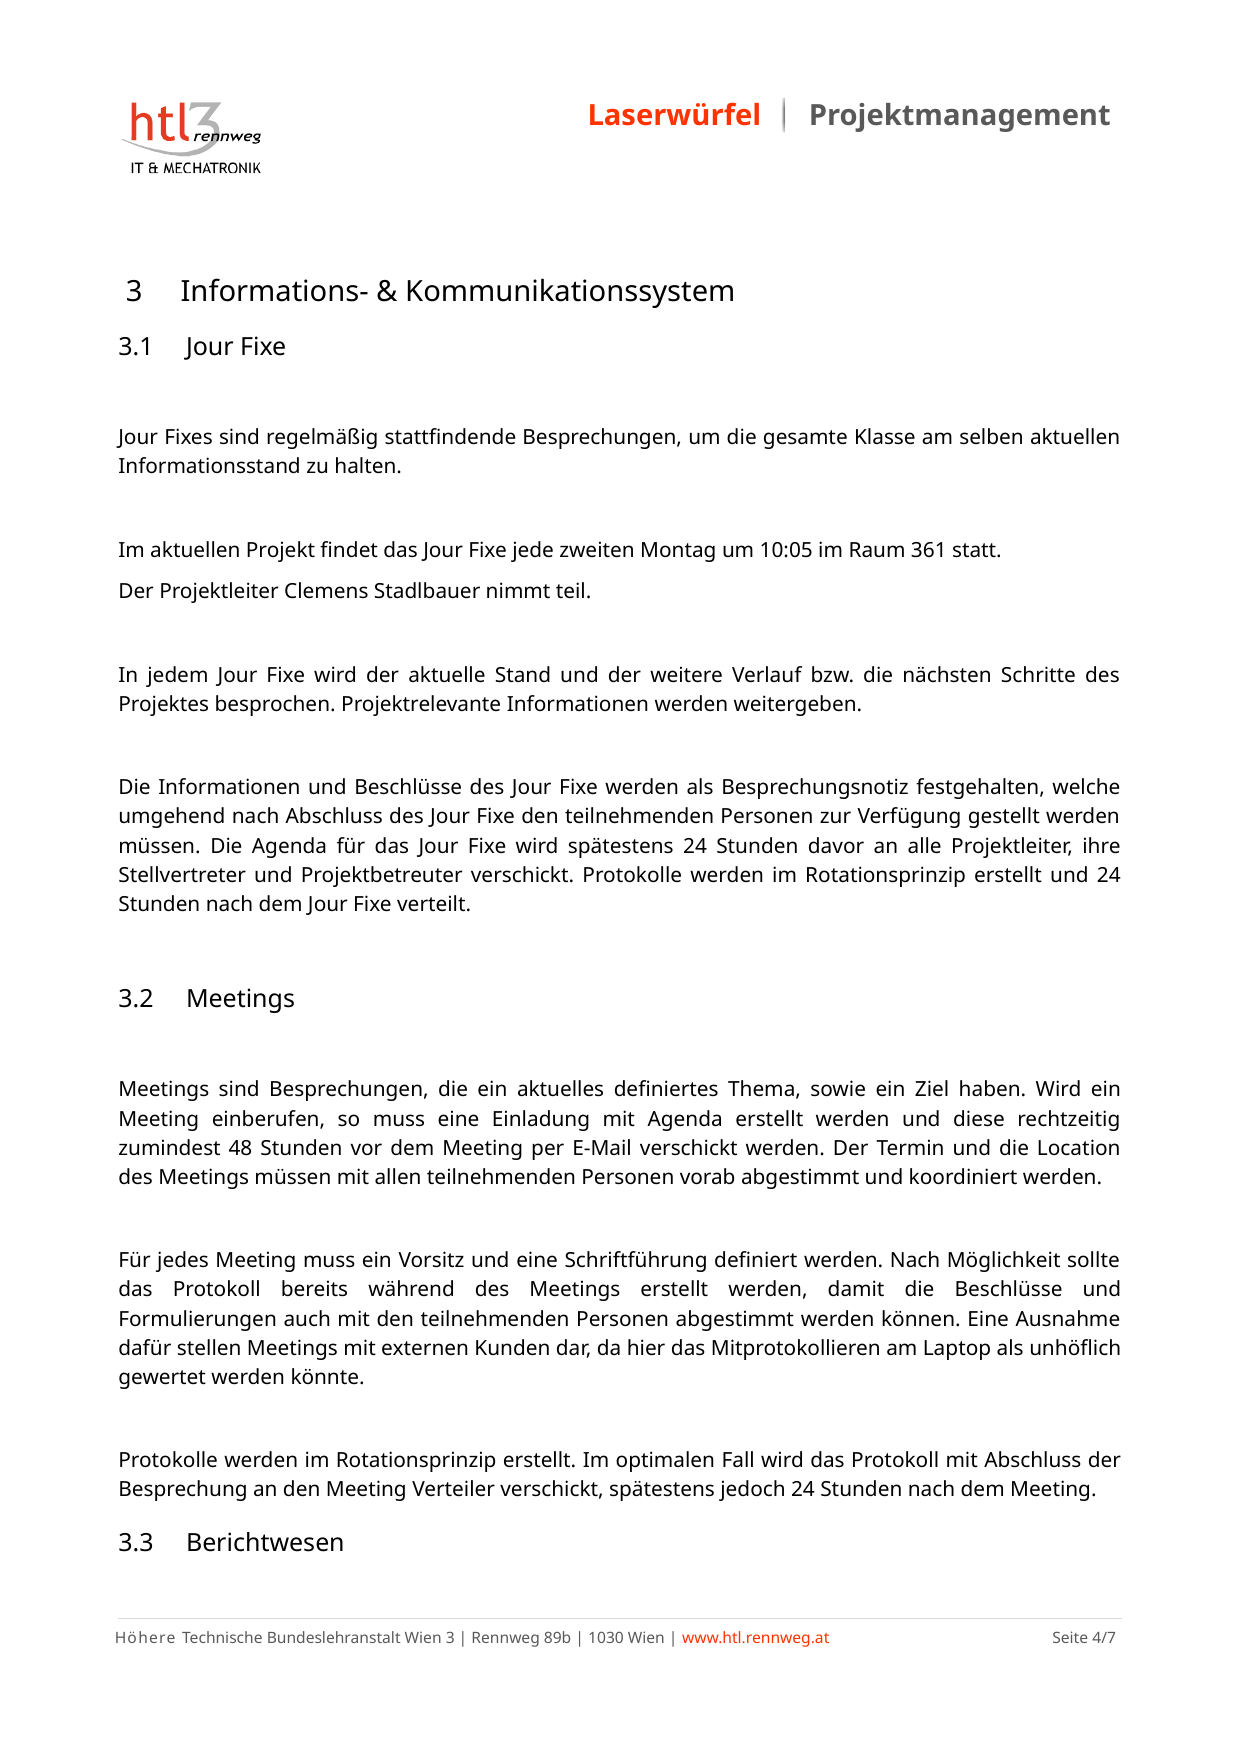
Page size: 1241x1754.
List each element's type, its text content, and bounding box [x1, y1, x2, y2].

text Protokolle werden im Rotationsprinzip erstellt. Im optimalen Fall wird das Protokoll mit Abschluss der Besprechung an den Meeting Verteiler verschickt, spätestens jedoch 24 Stunden nach dem Meeting. [118, 1444, 1122, 1503]
text Jour Fixes sind regelmäßig stattfindende Besprechungen, um die gesamte Klasse am selben aktuellen Informationsstand zu halten. [118, 421, 1122, 480]
subtitle 3.3 Berichtwesen [118, 1528, 1122, 1557]
text Meetings sind Besprechungen, die ein aktuelles definiertes Thema, sowie ein Ziel haben. Wird ein Meeting einberufen, so muss eine Einladung mit Agenda erstellt werden und diese rechtzeitig zumindest 48 Stunden vor dem Meeting per E-Mail verschickt werden. Der Termin und die Location des Meetings müssen mit allen teilnehmenden Personen vorab abgestimmt und koordiniert werden. [118, 1073, 1122, 1190]
text Der Projektleiter Clemens Stadlbauer nimmt teil. [118, 576, 1122, 605]
picture [121, 102, 261, 174]
subtitle 3 Informations- & Kommunikationssystem [81, 278, 1122, 307]
text Die Informationen und Beschlüsse des Jour Fixe werden als Besprechungsnotiz festgehalten, welche umgehend nach Abschluss des Jour Fixe den teilnehmenden Personen zur Verfügung gestellt werden müssen. Die Agenda für das Jour Fixe wird spätestens 24 Stunden davor an alle Projektleiter, ihre Stellvertreter und Projektbetreuter verschickt. Protokolle werden im Rotationsprinzip erstellt und 24 Stunden nach dem Jour Fixe verteilt. [118, 771, 1122, 917]
text In jedem Jour Fixe wird der aktuelle Stand und der weitere Verlauf bzw. die nächsten Schritte des Projektes besprochen. Projektrelevante Informationen werden weitergeben. [118, 659, 1122, 717]
text Für jedes Meeting muss ein Vorsitz und eine Schriftführung definiert werden. Nach Möglichkeit sollte das Protokoll bereits während des Meetings erstellt werden, damit die Beschlüsse und Formulierungen auch mit den teilnehmenden Personen abgestimmt werden können. Eine Ausnahme dafür stellen Meetings mit externen Kunden dar, da hier das Mitprotokollieren am Laptop als unhöflich gewertet werden könnte. [118, 1244, 1122, 1390]
subtitle 3.2 Meetings [118, 984, 1122, 1013]
subtitle 3.1 Jour Fixe [118, 332, 1122, 361]
picture [781, 97, 786, 133]
text Im aktuellen Projekt findet das Jour Fixe jede zweiten Montag um 10:05 im Raum 361 statt. [118, 534, 1122, 563]
